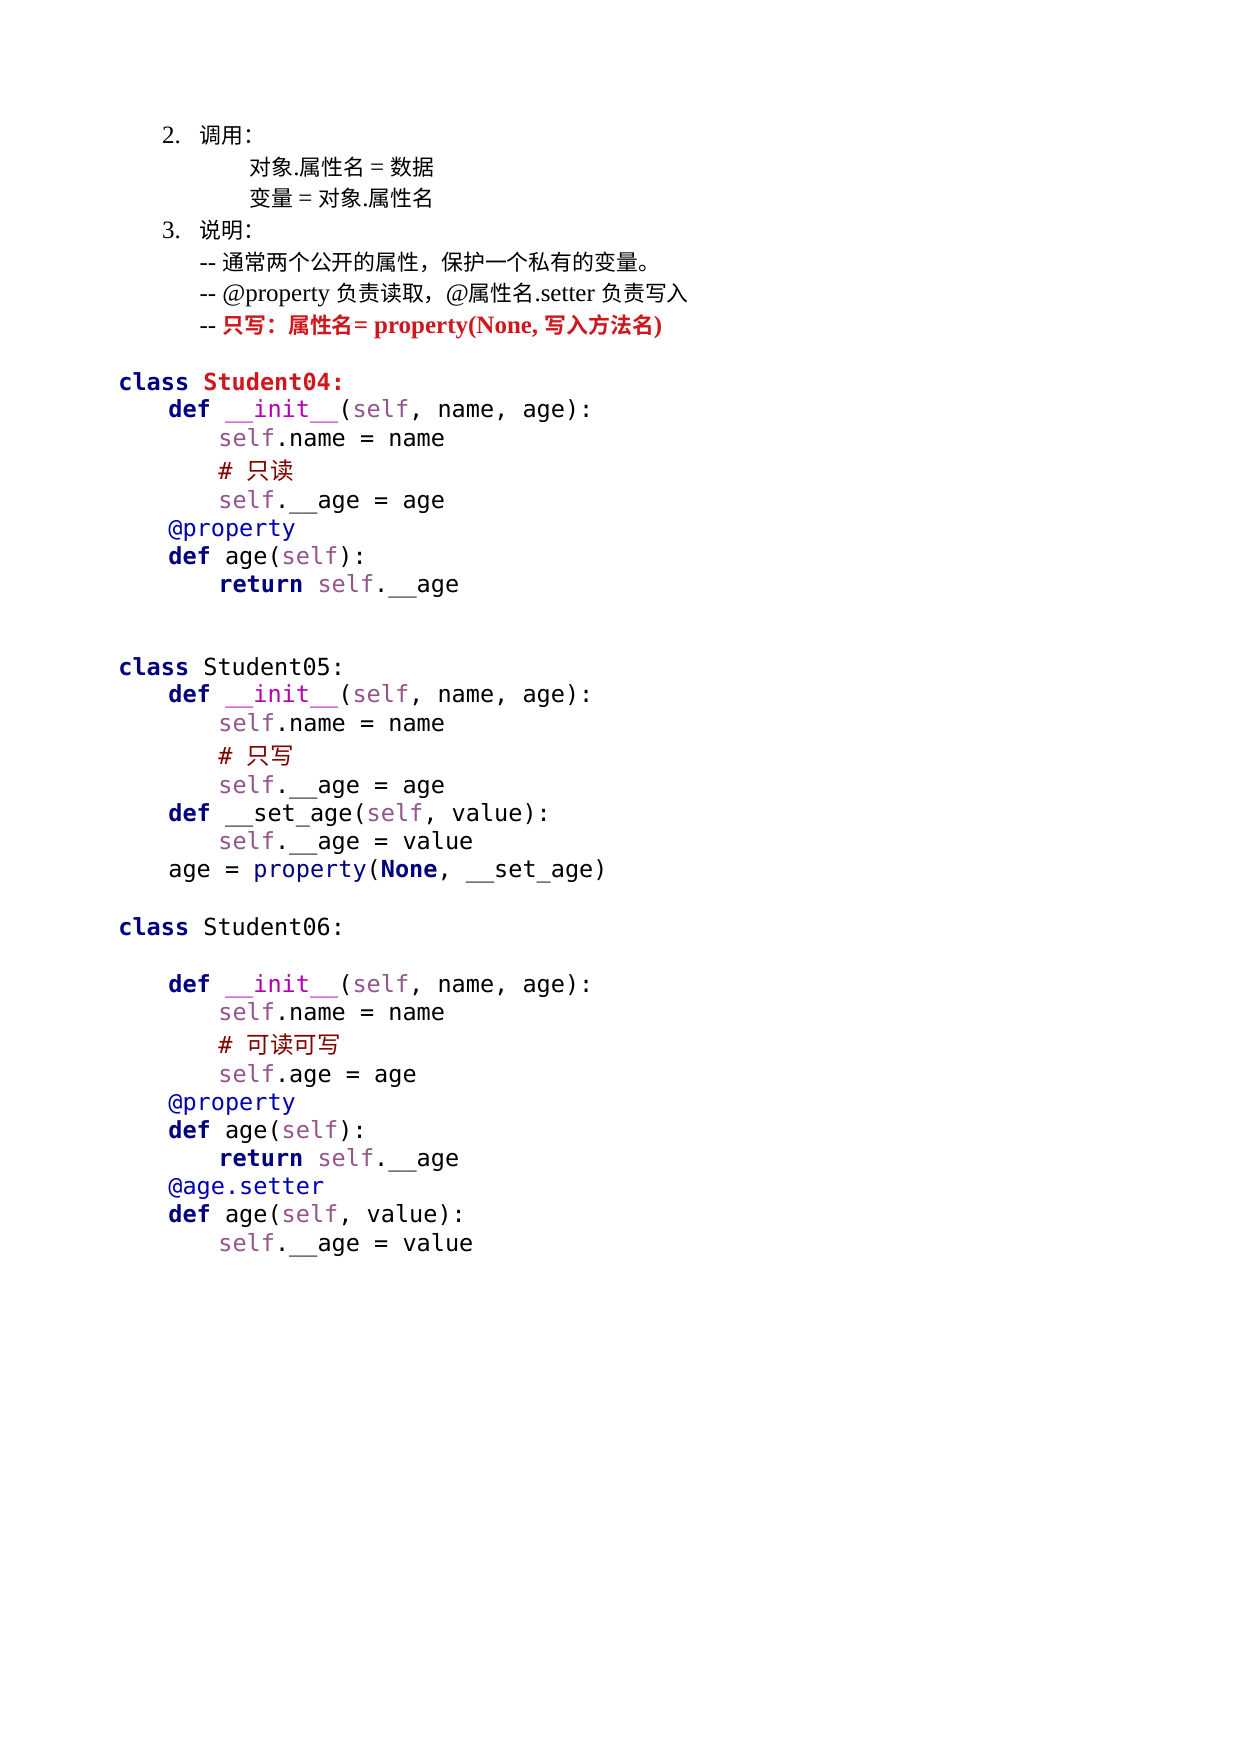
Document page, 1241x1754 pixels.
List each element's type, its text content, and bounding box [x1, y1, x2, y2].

list 调用： [162, 118, 1122, 150]
text def age(self, value): [118, 1201, 1122, 1229]
text class Student05: [118, 653, 1122, 681]
text def __set_age(self, value): [118, 799, 1122, 827]
text def age(self): [118, 542, 1122, 571]
list -- 通常两个公开的属性，保护一个私有的变量。 [199, 245, 1122, 276]
text self.name = name [118, 709, 1122, 737]
text self.name = name [118, 998, 1122, 1026]
text # 只读 [118, 452, 1122, 486]
text self.__age = age [118, 486, 1122, 514]
text @age.setter [118, 1173, 1122, 1201]
text self.name = name [118, 424, 1122, 452]
list 对象.属性名 = 数据 [249, 150, 1122, 181]
text self.__age = value [118, 1229, 1122, 1257]
text @property [118, 514, 1122, 542]
text return self.__age [118, 1145, 1122, 1173]
text age = property(None, __set_age) [118, 856, 1122, 884]
text class Student06: [118, 913, 1122, 941]
text return self.__age [118, 571, 1122, 599]
text def __init__(self, name, age): [118, 681, 1122, 709]
text class Student04: [118, 368, 1122, 396]
text def age(self): [118, 1117, 1122, 1145]
text # 只写 [118, 737, 1122, 771]
text self.__age = value [118, 827, 1122, 856]
list 变量 = 对象.属性名 [249, 181, 1122, 213]
list -- 只写：属性名= property(None, 写入方法名) [199, 308, 1122, 340]
list -- @property 负责读取，@属性名.setter 负责写入 [199, 276, 1122, 308]
text # 可读可写 [118, 1026, 1122, 1060]
text @property [118, 1088, 1122, 1117]
list 说明： [162, 213, 1122, 245]
text self.age = age [118, 1060, 1122, 1088]
text self.__age = age [118, 771, 1122, 799]
text def __init__(self, name, age): [118, 970, 1122, 998]
text def __init__(self, name, age): [118, 396, 1122, 424]
